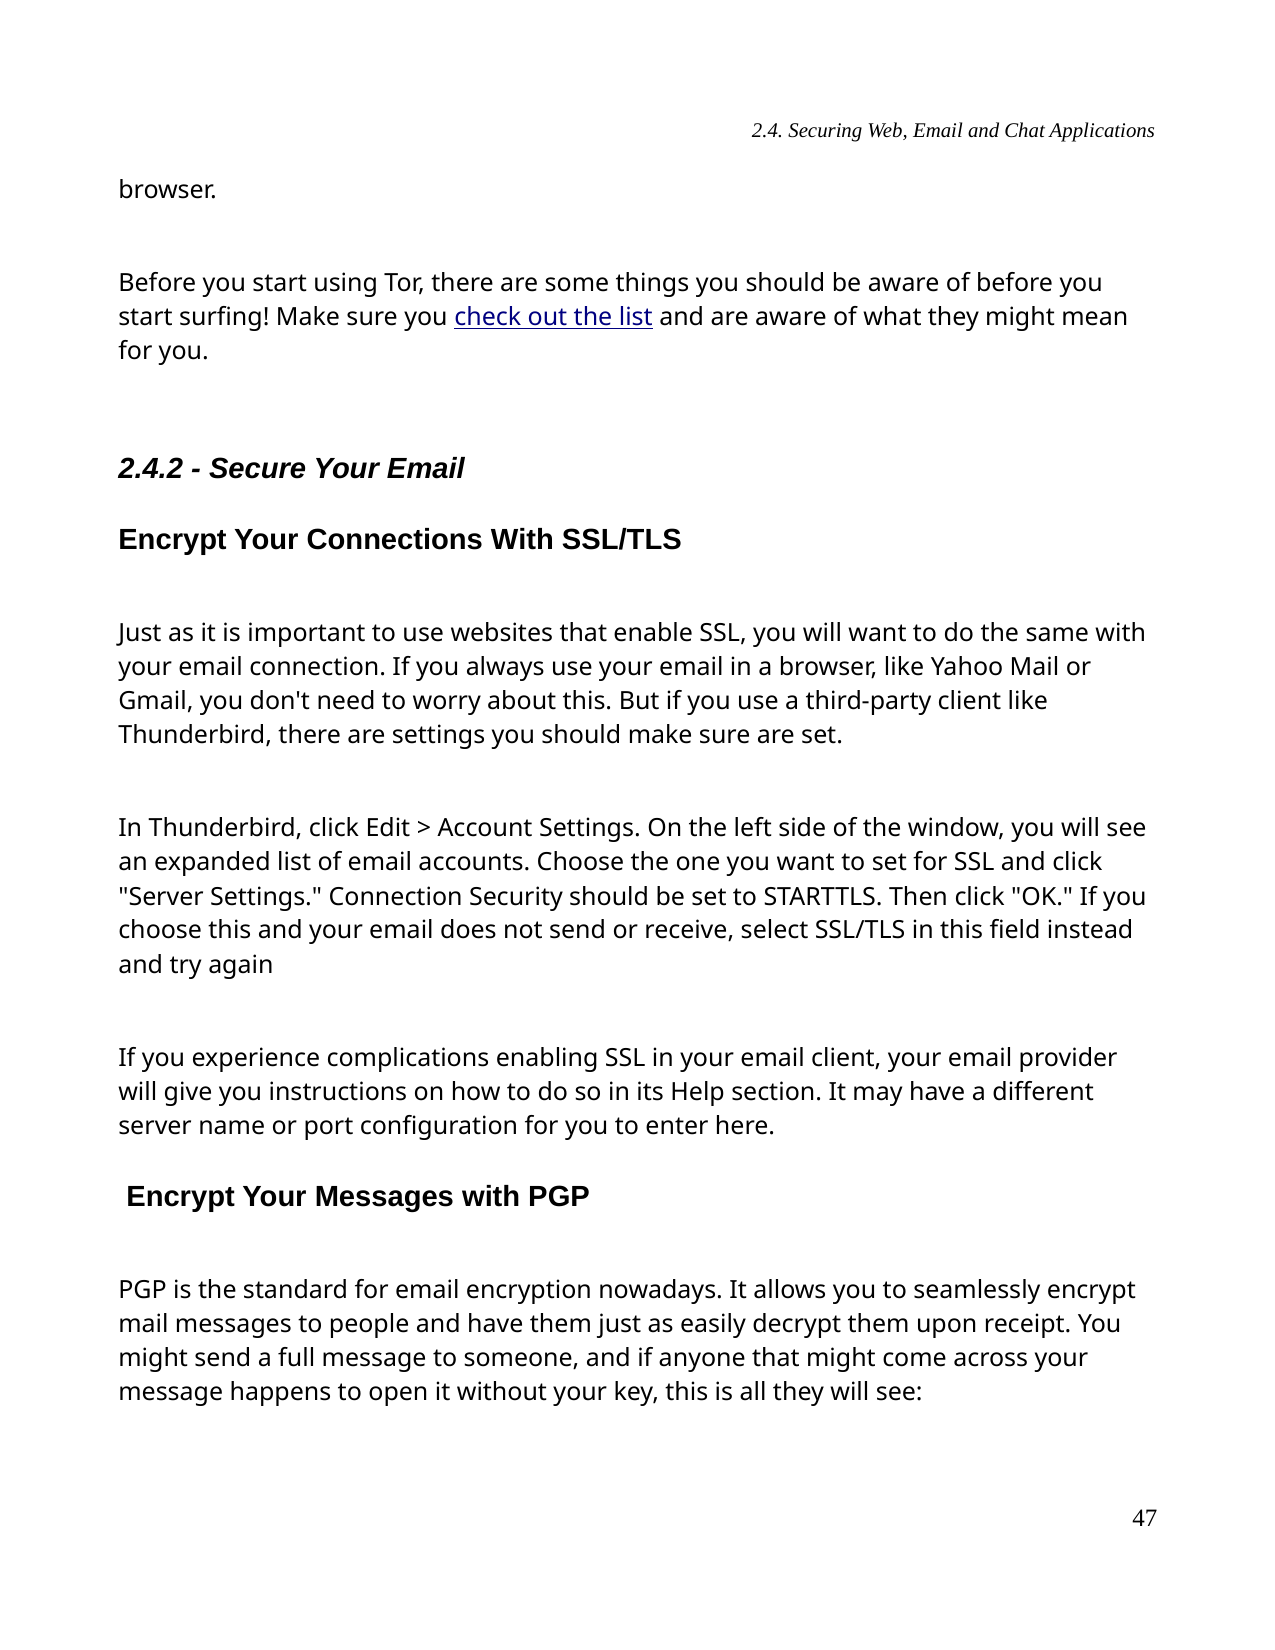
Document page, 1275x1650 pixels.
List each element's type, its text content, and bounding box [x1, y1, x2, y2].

text browser. [118, 172, 1157, 206]
text PGP is the standard for email encryption nowadays. It allows you to seamlessly encrypt mail messages to people and have them just as easily decrypt them upon receipt. You might send a full message to someone, and if anyone that might come across your message happens to open it without your key, this is all they will see: [118, 1272, 1157, 1408]
text Just as it is important to use websites that enable SSL, you will want to do the same with your email connection. If you always use your email in a browser, like Yahoo Mail or Gmail, you don't need to worry about this. But if you use a third-party client like Thunderbird, there are settings you should make sure are set. [118, 615, 1157, 751]
subtitle Encrypt Your Connections With SSL/TLS [118, 522, 1157, 556]
text If you experience complications enabling SSL in your email client, your email provider will give you instructions on how to do so in its Help section. It may have a different server name or port configuration for you to enter here. [118, 1039, 1157, 1142]
text Before you start using Tor, there are some things you should be aware of before you start surfing! Make sure you check out the list and are aware of what they might mean for you. [118, 265, 1157, 367]
text In Thunderbird, click Edit > Account Settings. On the left side of the window, you will see an expanded list of email accounts. Choose the one you want to set for SSL and click "Server Settings." Connection Security should be set to STARTTLS. Then click "OK." If you choose this and your email does not send or receive, select SSL/TLS in this field instead and try again [118, 810, 1157, 980]
subtitle Encrypt Your Messages with PGP [118, 1179, 1157, 1213]
subtitle 2.4.2 - Secure Your Email [118, 451, 1157, 484]
